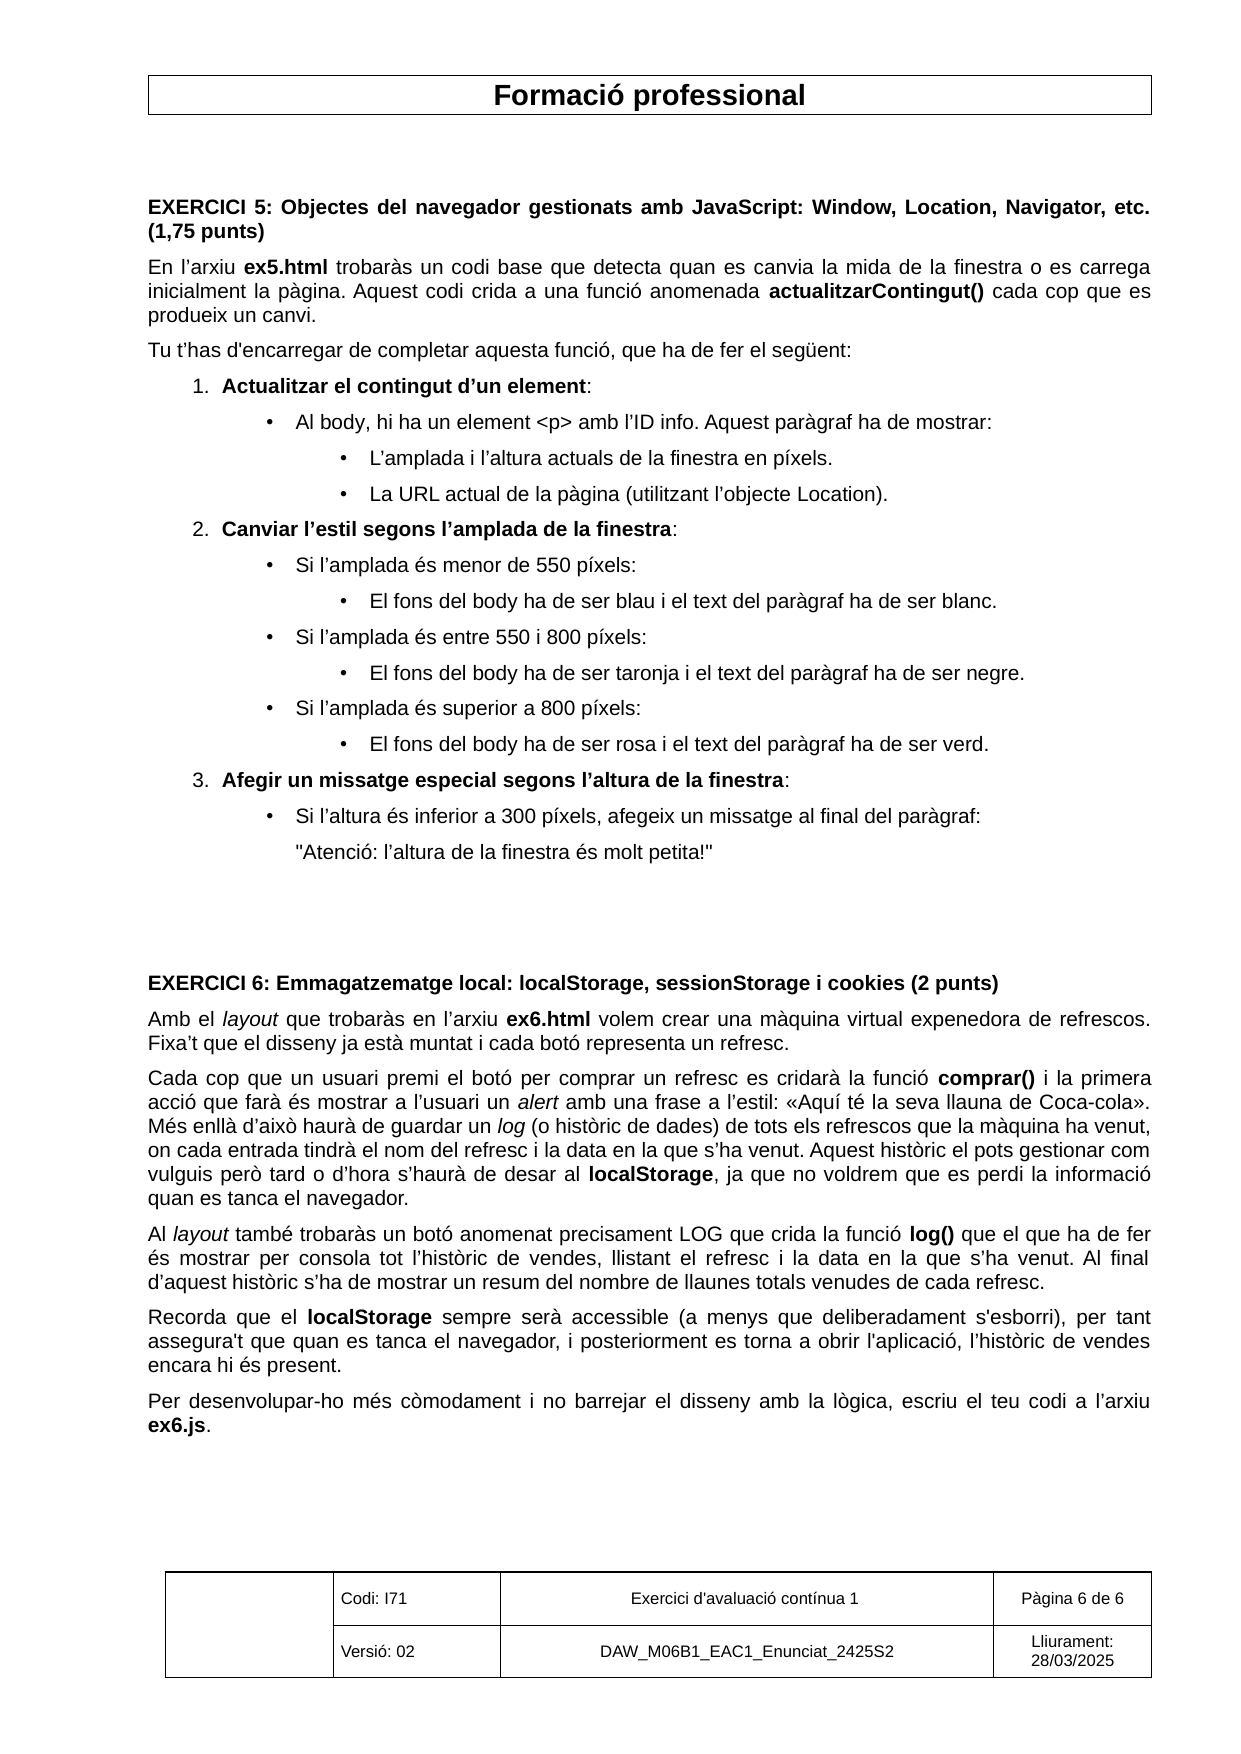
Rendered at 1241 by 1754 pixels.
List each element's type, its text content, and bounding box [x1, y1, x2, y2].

text Cada cop que un usuari premi el botó per comprar un refresc es cridarà la funció comprar() i la primera acció que farà és mostrar a l’usuari un alert amb una frase a l’estil: «Aquí té la seva llauna de Coca-cola». Més enllà d’això haurà de guardar un log (o històric de dades) de tots els refrescos que la màquina ha venut, on cada entrada tindrà el nom del refresc i la data en la que s’ha venut. Aquest històric el pots gestionar com vulguis però tard o d’hora s’haurà de desar al localStorage, ja que no voldrem que es perdi la informació quan es tanca el navegador. [148, 1066, 1151, 1210]
text En l’arxiu ex5.html trobaràs un codi base que detecta quan es canvia la mida de la finestra o es carrega inicialment la pàgina. Aquest codi crida a una funció anomenada actualitzarContingut() cada cop que es produeix un canvi. [148, 254, 1151, 326]
list El fons del body ha de ser rosa i el text del paràgraf ha de ser verd. [340, 732, 1151, 756]
text Tu t’has d'encarregar de completar aquesta funció, que ha de fer el següent: [148, 338, 1151, 362]
text Amb el layout que trobaràs en l’arxiu ex6.html volem crear una màquina virtual expenedora de refrescos. Fixa’t que el disseny ja està muntat i cada botó representa un refresc. [148, 1006, 1151, 1054]
list L’amplada i l’altura actuals de la finestra en píxels. [340, 446, 1151, 469]
text Per desenvolupar-ho més còmodament i no barrejar el disseny amb la lògica, escriu el teu codi a l’arxiu ex6.js. [148, 1389, 1151, 1437]
text EXERCICI 6: Emmagatzematge local: localStorage, sessionStorage i cookies (2 punts) [148, 971, 1151, 994]
text EXERCICI 5: Objectes del navegador gestionats amb JavaScript: Window, Location, Navigator, etc. (1,75 punts) [148, 195, 1151, 243]
list Canviar l’estil segons l’amplada de la finestra: [192, 517, 1151, 541]
list Actualitzar el contingut d’un element: [192, 374, 1151, 398]
text Recorda que el localStorage sempre serà accessible (a menys que deliberadament s'esborri), per tant assegura't que quan es tanca el navegador, i posteriorment es torna a obrir l'aplicació, l’històric de vendes encara hi és present. [148, 1305, 1151, 1377]
list La URL actual de la pàgina (utilitzant l’objecte Location). [340, 481, 1151, 505]
list Al body, hi ha un element <p> amb l’ID info. Aquest paràgraf ha de mostrar: [266, 410, 1151, 434]
list Si l’altura és inferior a 300 píxels, afegeix un missatge al final del paràgraf: [266, 804, 1151, 828]
list "Atenció: l’altura de la finestra és molt petita!" [266, 839, 1151, 863]
list Afegir un missatge especial segons l’altura de la finestra: [192, 768, 1151, 792]
list Si l’amplada és entre 550 i 800 píxels: [266, 624, 1151, 649]
list El fons del body ha de ser blau i el text del paràgraf ha de ser blanc. [340, 589, 1151, 613]
text Al layout també trobaràs un botó anomenat precisament LOG que crida la funció log() que el que ha de fer és mostrar per consola tot l’històric de vendes, llistant el refresc i la data en la que s’ha venut. Al final d’aquest històric s’ha de mostrar un resum del nombre de llaunes totals venudes de cada refresc. [148, 1222, 1151, 1293]
list Si l’amplada és menor de 550 píxels: [266, 553, 1151, 577]
list El fons del body ha de ser taronja i el text del paràgraf ha de ser negre. [340, 660, 1151, 684]
list Si l’amplada és superior a 800 píxels: [266, 696, 1151, 720]
